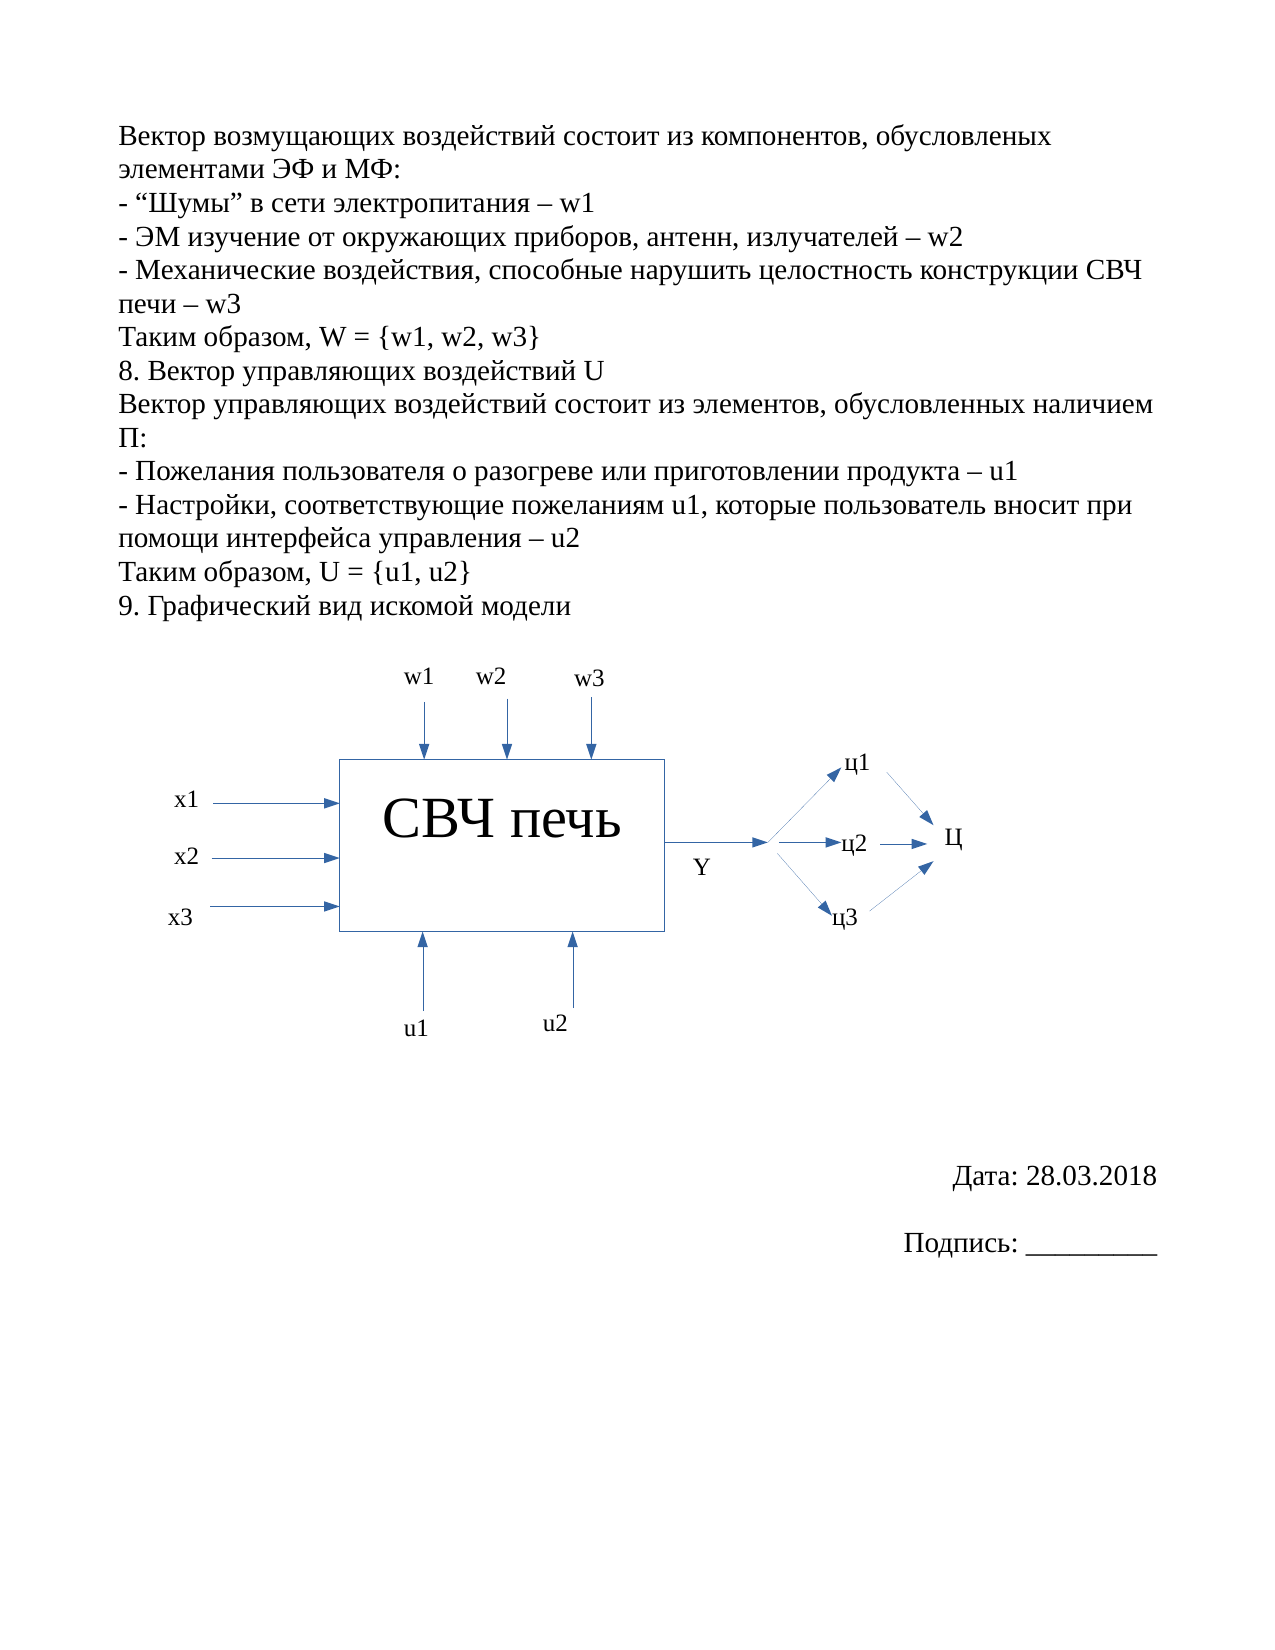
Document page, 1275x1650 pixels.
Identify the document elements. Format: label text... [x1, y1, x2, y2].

text Таким образом, W = {w1, w2, w3} [118, 319, 1157, 353]
text 8. Вектор управляющих воздействий U [118, 353, 1157, 386]
text - ЭМ изучение от окружающих приборов, антенн, излучателей – w2 [118, 219, 1157, 252]
text - Пожелания пользователя о разогреве или приготовлении продукта – u1 [118, 453, 1157, 487]
text Подпись: _________ [118, 1225, 1157, 1258]
text 9. Графический вид искомой модели [118, 588, 1157, 621]
text Вектор управляющих воздействий состоит из элементов, обусловленных наличием П: [118, 386, 1157, 453]
text Вектор возмущающих воздействий состоит из компонентов, обусловленых элементами ЭФ и МФ: [118, 118, 1157, 185]
text - “Шумы” в сети электропитания – w1 [118, 185, 1157, 219]
text Дата: 28.03.2018 [118, 1158, 1157, 1191]
text - Настройки, соответствующие пожеланиям u1, которые пользователь вносит при помощи интерфейса управления – u2 [118, 487, 1157, 554]
text Таким образом, U = {u1, u2} [118, 554, 1157, 588]
text - Механические воздействия, способные нарушить целостность конструкции СВЧ печи – w3 [118, 252, 1157, 319]
